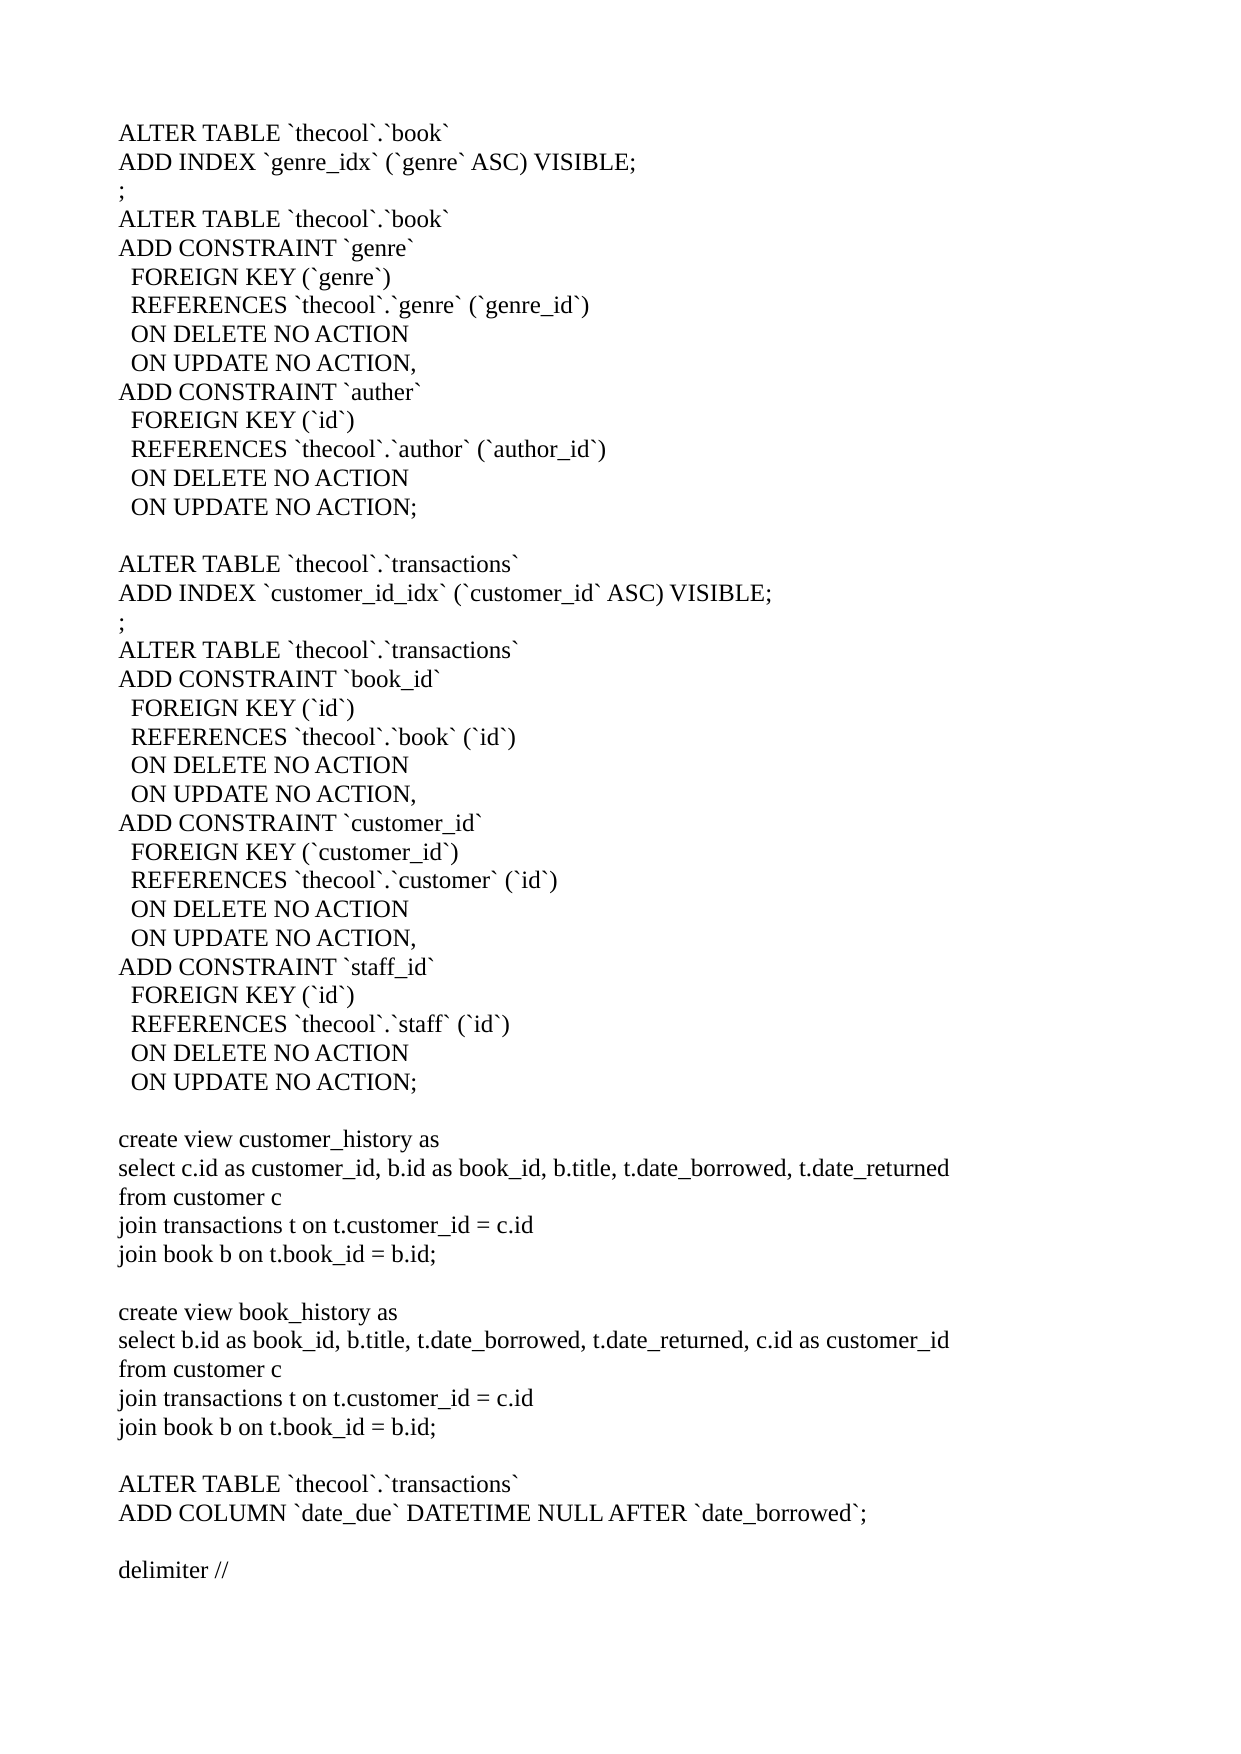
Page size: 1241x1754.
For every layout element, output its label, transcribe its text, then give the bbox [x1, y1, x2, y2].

text ALTER TABLE `thecool`.`transactions` ADD INDEX `customer_id_idx` (`customer_id` ASC) VISIBLE; ; ALTER TABLE `thecool`.`transactions` ADD CONSTRAINT `book_id` FOREIGN KEY (`id`) REFERENCES `thecool`.`book` (`id`) ON DELETE NO ACTION ON UPDATE NO ACTION, ADD CONSTRAINT `customer_id` FOREIGN KEY (`customer_id`) REFERENCES `thecool`.`customer` (`id`) ON DELETE NO ACTION ON UPDATE NO ACTION, ADD CONSTRAINT `staff_id` FOREIGN KEY (`id`) REFERENCES `thecool`.`staff` (`id`) ON DELETE NO ACTION ON UPDATE NO ACTION; create view customer_history as select c.id as customer_id, b.id as book_id, b.title, t.date_borrowed, t.date_returned from customer c join transactions t on t.customer_id = c.id join book b on t.book_id = b.id; create view book_history as select b.id as book_id, b.title, t.date_borrowed, t.date_returned, c.id as customer_id from customer c join transactions t on t.customer_id = c.id join book b on t.book_id = b.id; [118, 549, 1122, 1469]
text ALTER TABLE `thecool`.`book` ADD INDEX `genre_idx` (`genre` ASC) VISIBLE; ; ALTER TABLE `thecool`.`book` ADD CONSTRAINT `genre` FOREIGN KEY (`genre`) REFERENCES `thecool`.`genre` (`genre_id`) ON DELETE NO ACTION ON UPDATE NO ACTION, ADD CONSTRAINT `auther` FOREIGN KEY (`id`) REFERENCES `thecool`.`author` (`author_id`) ON DELETE NO ACTION ON UPDATE NO ACTION; [118, 118, 1122, 521]
text ALTER TABLE `thecool`.`transactions` ADD COLUMN `date_due` DATETIME NULL AFTER `date_borrowed`; [118, 1469, 1122, 1527]
text delimiter // [118, 1556, 1122, 1613]
